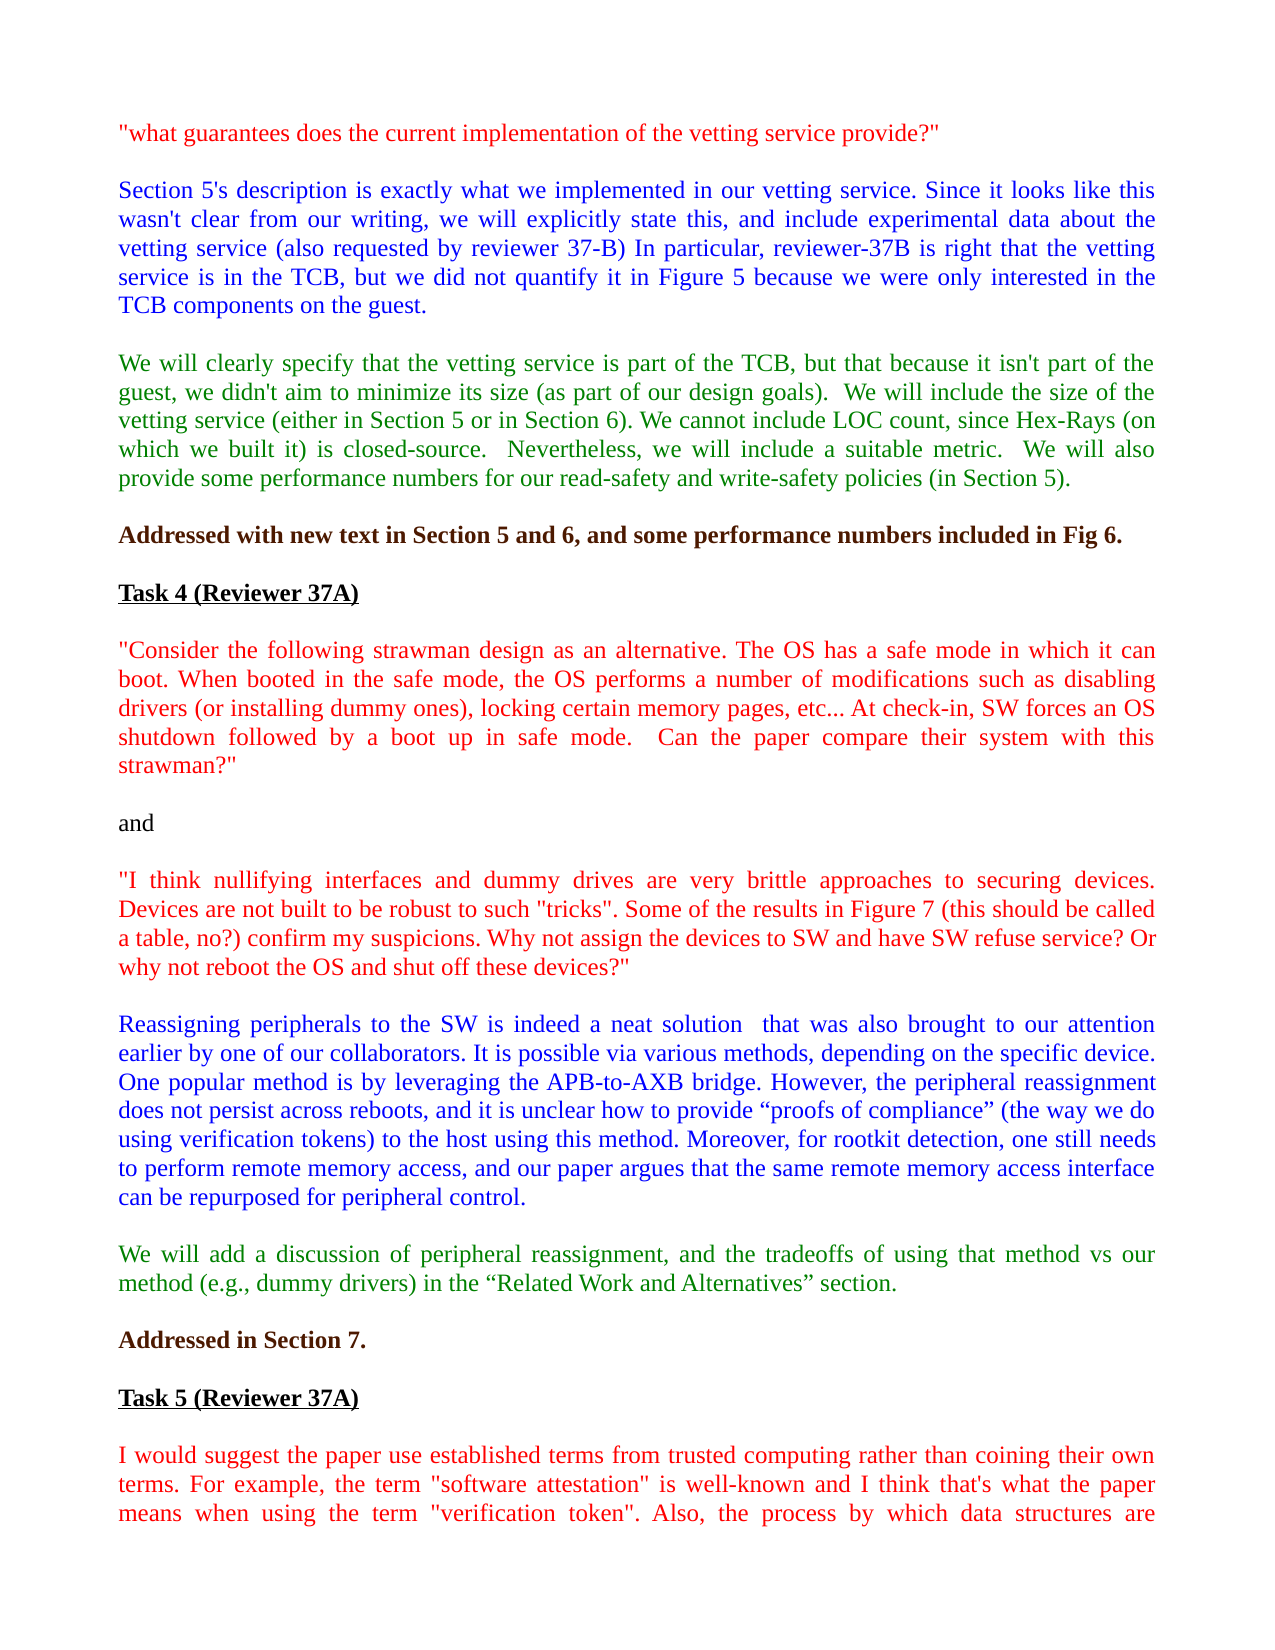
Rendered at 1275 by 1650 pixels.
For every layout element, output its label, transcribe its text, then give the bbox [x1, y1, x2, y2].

text "what guarantees does the current implementation of the vetting service provide?" [118, 118, 1157, 147]
text Task 5 (Reviewer 37A) [118, 1383, 1157, 1412]
text Addressed in Section 7. [118, 1326, 1157, 1354]
text Section 5's description is exactly what we implemented in our vetting service. Since it looks like this wasn't clear from our writing, we will explicitly state this, and include experimental data about the vetting service (also requested by reviewer 37-B) In particular, reviewer-37B is right that the vetting service is in the TCB, but we did not quantify it in Figure 5 because we were only interested in the TCB components on the guest. [118, 176, 1157, 319]
text "I think nullifying interfaces and dummy drives are very brittle approaches to securing devices. Devices are not built to be robust to such "tricks". Some of the results in Figure 7 (this should be called a table, no?) confirm my suspicions. Why not assign the devices to SW and have SW refuse service? Or why not reboot the OS and shut off these devices?" [118, 866, 1157, 981]
text Addressed with new text in Section 5 and 6, and some performance numbers included in Fig 6. [118, 521, 1157, 549]
text and [118, 808, 1157, 837]
text "Consider the following strawman design as an alternative. The OS has a safe mode in which it can boot. When booted in the safe mode, the OS performs a number of modifications such as disabling drivers (or installing dummy ones), locking certain memory pages, etc... At check-in, SW forces an OS shutdown followed by a boot up in safe mode. Can the paper compare their system with this strawman?" [118, 636, 1157, 779]
text I would suggest the paper use established terms from trusted computing rather than coining their own terms. For example, the term "software attestation" is well-known and I think that's what the paper means when using the term "verification token". Also, the process by which data structures are [118, 1441, 1157, 1527]
text We will clearly specify that the vetting service is part of the TCB, but that because it isn't part of the guest, we didn't aim to minimize its size (as part of our design goals). We will include the size of the vetting service (either in Section 5 or in Section 6). We cannot include LOC count, since Hex-Rays (on which we built it) is closed-source. Nevertheless, we will include a suitable metric. We will also provide some performance numbers for our read-safety and write-safety policies (in Section 5). [118, 348, 1157, 492]
text Reassigning peripherals to the SW is indeed a neat solution that was also brought to our attention earlier by one of our collaborators. It is possible via various methods, depending on the specific device. One popular method is by leveraging the APB-to-AXB bridge. However, the peripheral reassignment does not persist across reboots, and it is unclear how to provide “proofs of compliance” (the way we do using verification tokens) to the host using this method. Moreover, for rootkit detection, one still needs to perform remote memory access, and our paper argues that the same remote memory access interface can be repurposed for peripheral control. [118, 1009, 1157, 1211]
text We will add a discussion of peripheral reassignment, and the tradeoffs of using that method vs our method (e.g., dummy drivers) in the “Related Work and Alternatives” section. [118, 1239, 1157, 1297]
text Task 4 (Reviewer 37A) [118, 578, 1157, 607]
